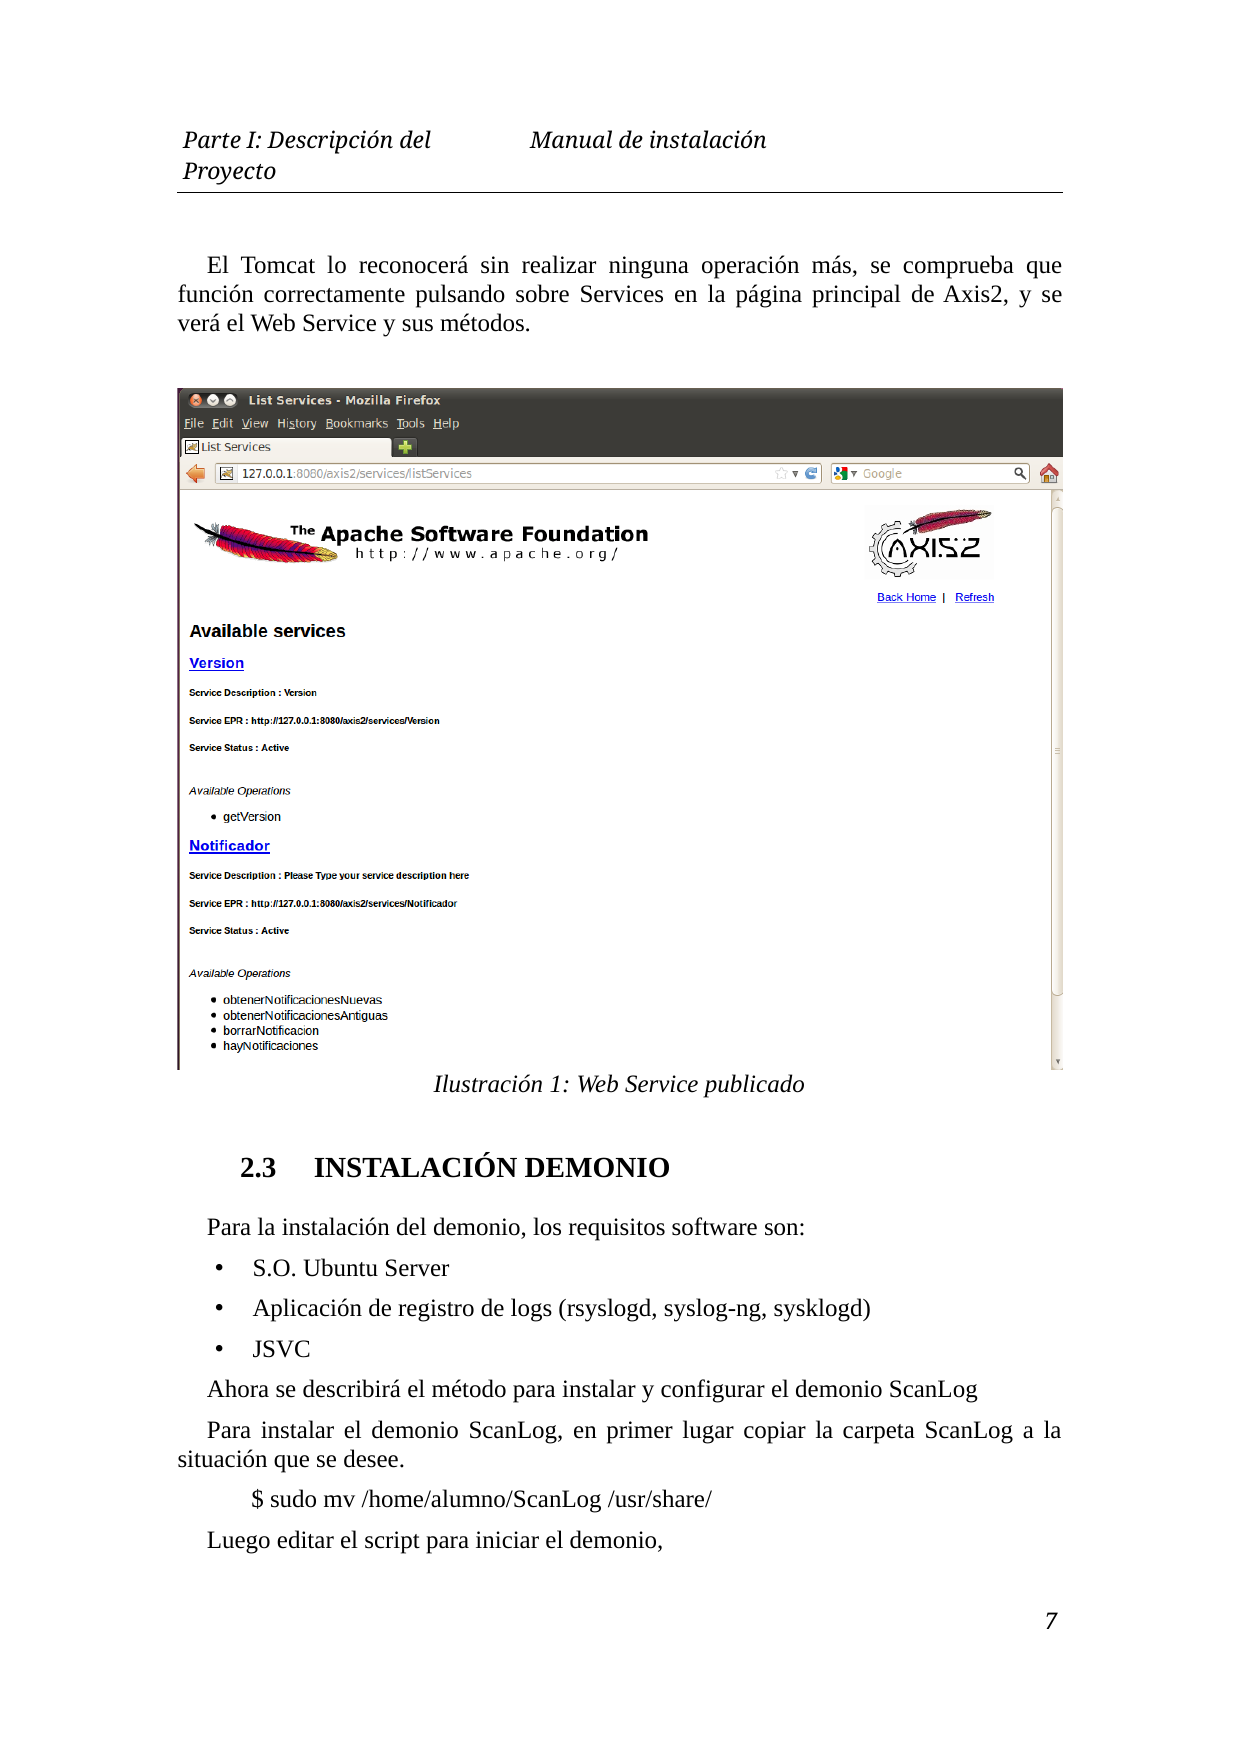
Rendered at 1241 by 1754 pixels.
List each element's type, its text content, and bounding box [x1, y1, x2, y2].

text Ilustración 1: Web Service publicado [177, 1070, 1063, 1098]
text $ sudo mv /home/alumno/ScanLog /usr/share/ [177, 1484, 1063, 1513]
subtitle Instalación Demonio [240, 1150, 1063, 1184]
text El Tomcat lo reconocerá sin realizar ninguna operación más, se comprueba que función correctamente pulsando sobre Services en la página principal de Axis2, y se verá el Web Service y sus métodos. [177, 250, 1063, 337]
text Para la instalación del demonio, los requisitos software son: [177, 1212, 1063, 1241]
list Aplicación de registro de logs (rsyslogd, syslog-ng, sysklogd) [215, 1293, 1063, 1322]
text Luego editar el script para iniciar el demonio, [177, 1525, 1063, 1553]
text Ahora se describirá el método para instalar y configurar el demonio ScanLog [177, 1374, 1063, 1403]
list S.O. Ubuntu Server [215, 1253, 1063, 1282]
list JSVC [215, 1334, 1063, 1363]
text Para instalar el demonio ScanLog, en primer lugar copiar la carpeta ScanLog a la situación que se desee. [177, 1415, 1063, 1472]
